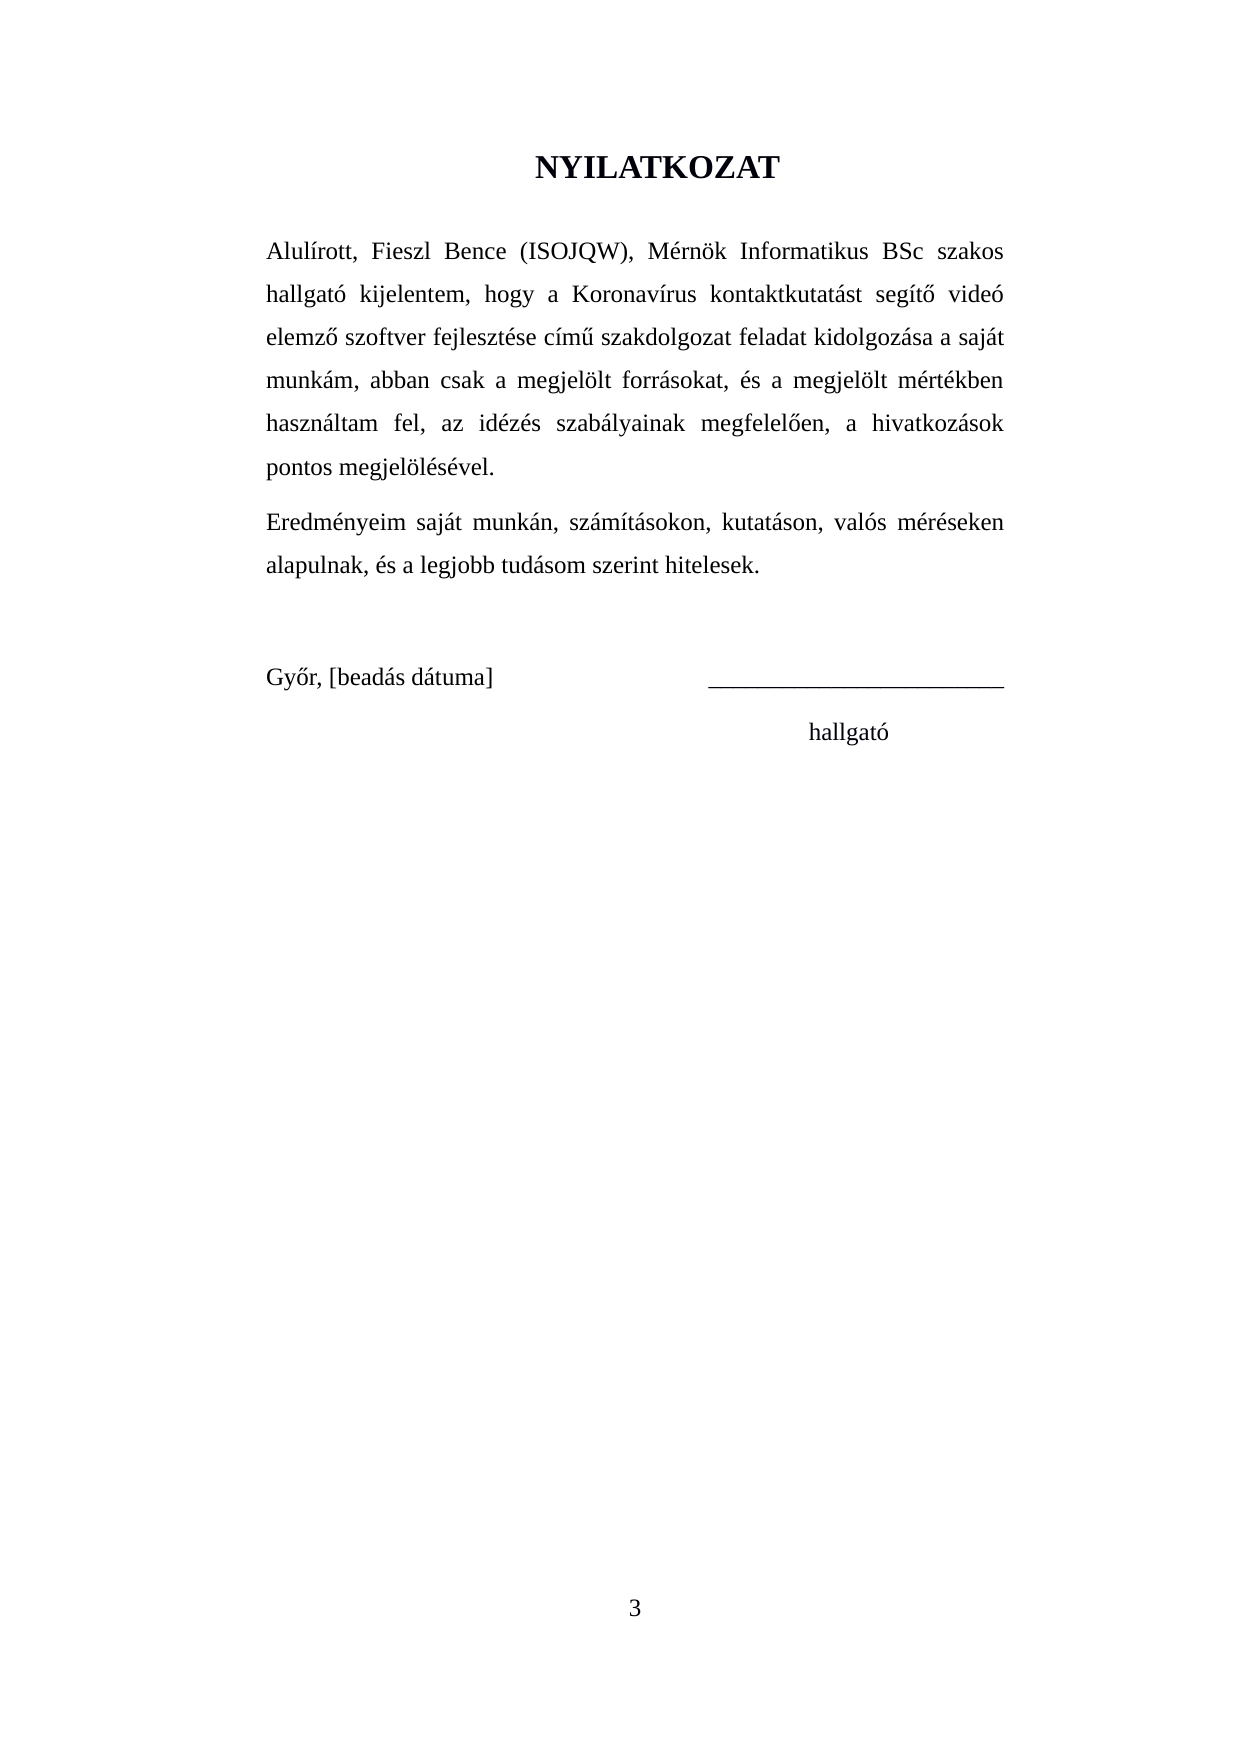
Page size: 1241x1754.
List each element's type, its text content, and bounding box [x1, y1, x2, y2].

text Győr, [beadás dátuma] [266, 662, 1004, 690]
subtitle Nyilatkozat [222, 148, 1092, 186]
text Alulírott, Fieszl Bence (ISOJQW), Mérnök Informatikus BSc szakos hallgató kijelentem, hogy a Koronavírus kontaktkutatást segítő videó elemző szoftver fejlesztése című szakdolgozat feladat kidolgozása a saját munkám, abban csak a megjelölt forrásokat, és a megjelölt mértékben használtam fel, az idézés szabályainak megfelelően, a hivatkozások pontos megjelölésével. [266, 236, 1004, 480]
text Eredményeim saját munkán, számításokon, kutatáson, valós méréseken alapulnak, és a legjobb tudásom szerint hitelesek. [266, 507, 1004, 579]
text hallgató [266, 717, 1004, 746]
